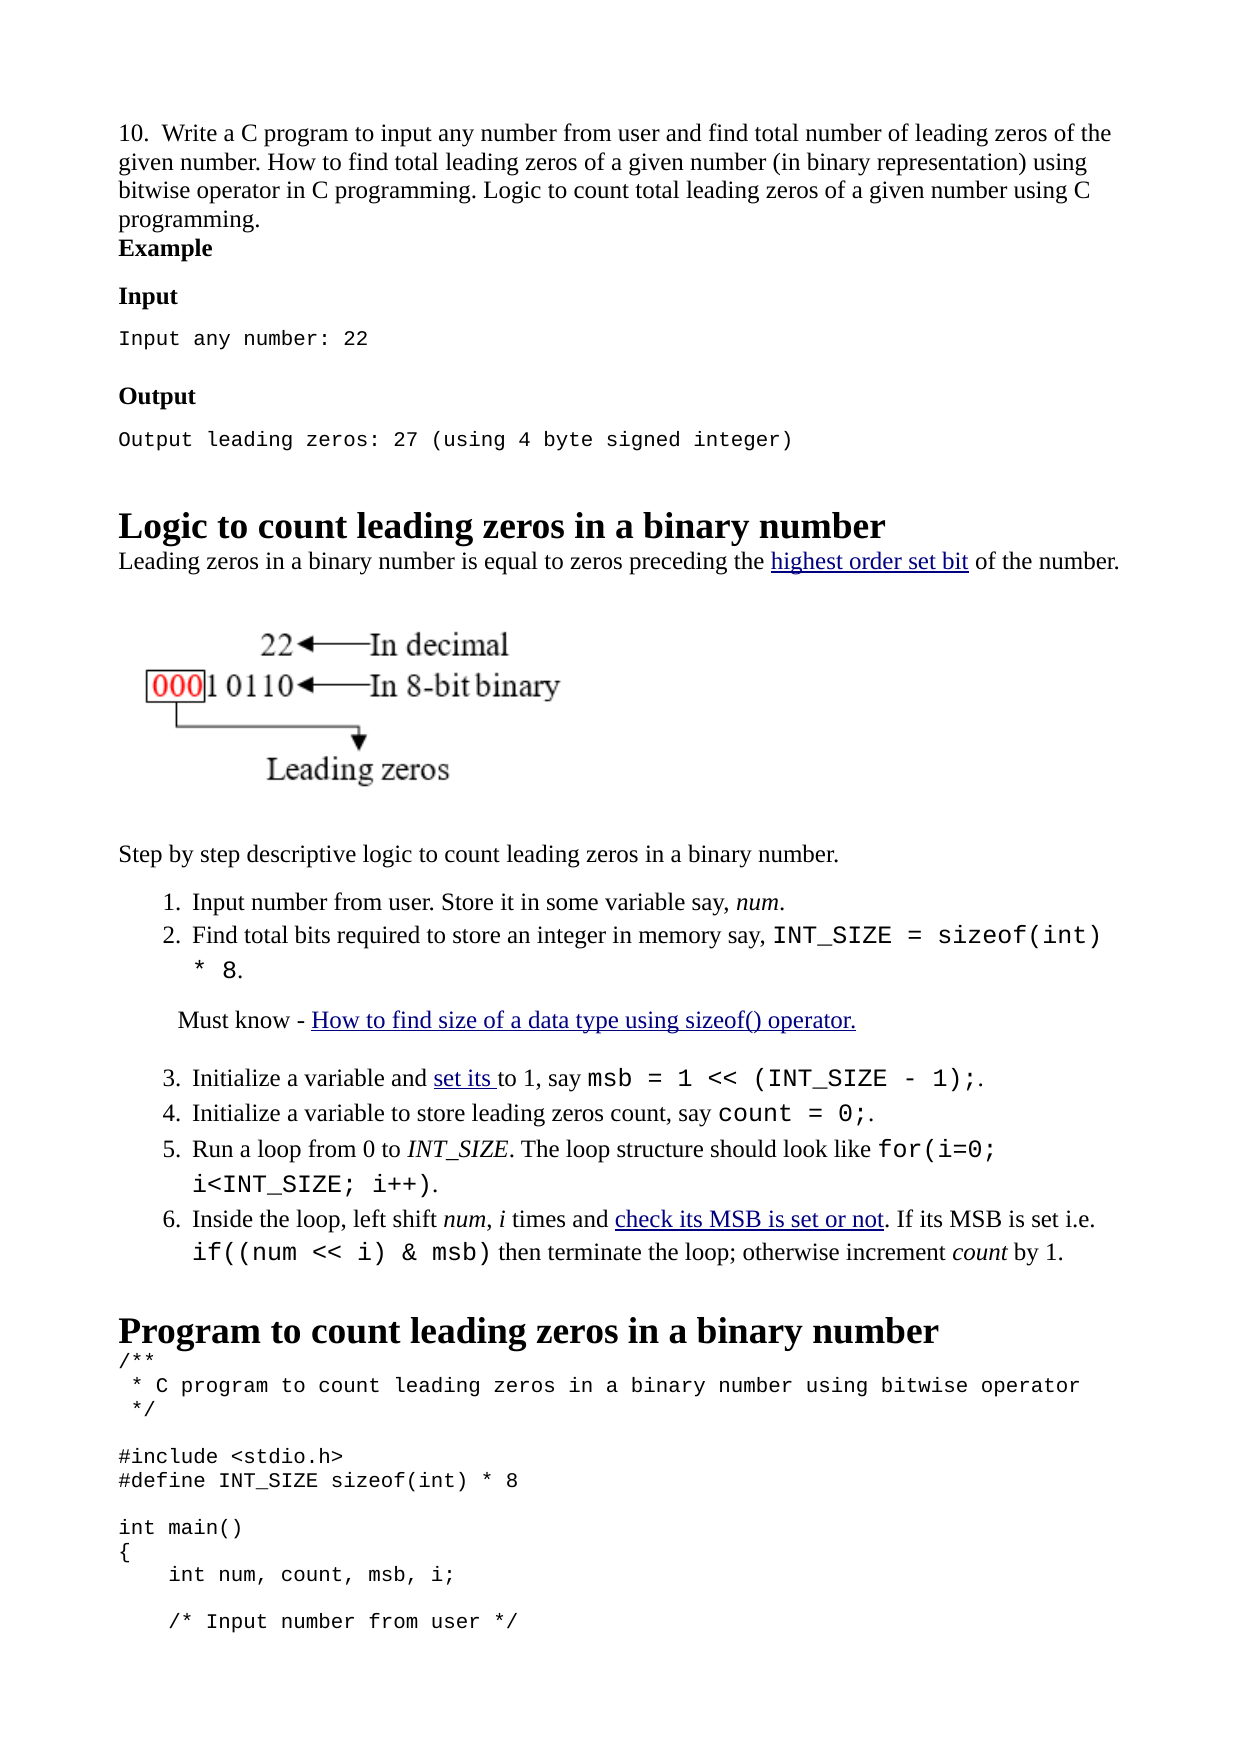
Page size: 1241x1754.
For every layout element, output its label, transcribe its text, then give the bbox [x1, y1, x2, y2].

list Initialize a variable to store leading zeros count, say count = 0;. [162, 1098, 1122, 1129]
text Leading zeros in a binary number is equal to zeros preceding the highest order set bit of the number. [118, 546, 1122, 575]
text Input any number: 22 [118, 328, 1122, 352]
list Initialize a variable and set its to 1, say msb = 1 << (INT_SIZE - 1);. [162, 1063, 1122, 1094]
text */ [118, 1399, 1122, 1422]
text /** [118, 1351, 1122, 1375]
text #include <stdio.h> [118, 1446, 1122, 1470]
text Step by step descriptive logic to count leading zeros in a binary number. [118, 839, 1122, 868]
text 10. Write a C program to input any number from user and find total number of leading zeros of the given number. How to find total leading zeros of a given number (in binary representation) using bitwise operator in C programming. Logic to count total leading zeros of a given number using C programming. [118, 118, 1122, 233]
text Output [118, 381, 1122, 410]
text * C program to count leading zeros in a binary number using bitwise operator [118, 1375, 1122, 1399]
text int num, count, msb, i; [118, 1564, 1122, 1588]
text int main() [118, 1517, 1122, 1541]
list Find total bits required to store an integer in memory say, INT_SIZE = sizeof(int) * 8. [162, 920, 1122, 986]
list Inside the loop, left shift num, i times and check its MSB is set or not. If its MSB is set i.e. if((num << i) & msb) then terminate the loop; otherwise increment count by 1. [162, 1204, 1122, 1268]
subtitle Program to count leading zeros in a binary number [118, 1308, 1122, 1351]
text Must know - How to find size of a data type using sizeof() operator. [177, 1005, 1063, 1034]
subtitle Logic to count leading zeros in a binary number [118, 503, 1122, 546]
text { [118, 1541, 1122, 1564]
text Input [118, 281, 1122, 309]
list Input number from user. Store it in some variable say, num. [162, 887, 1122, 916]
text Example [118, 233, 1122, 262]
text /* Input number from user */ [118, 1612, 1122, 1635]
list Run a loop from 0 to INT_SIZE. The loop structure should look like for(i=0; i<INT_SIZE; i++). [162, 1134, 1122, 1200]
text #define INT_SIZE sizeof(int) * 8 [118, 1470, 1122, 1493]
text Output leading zeros: 27 (using 4 byte signed integer) [118, 429, 1122, 453]
